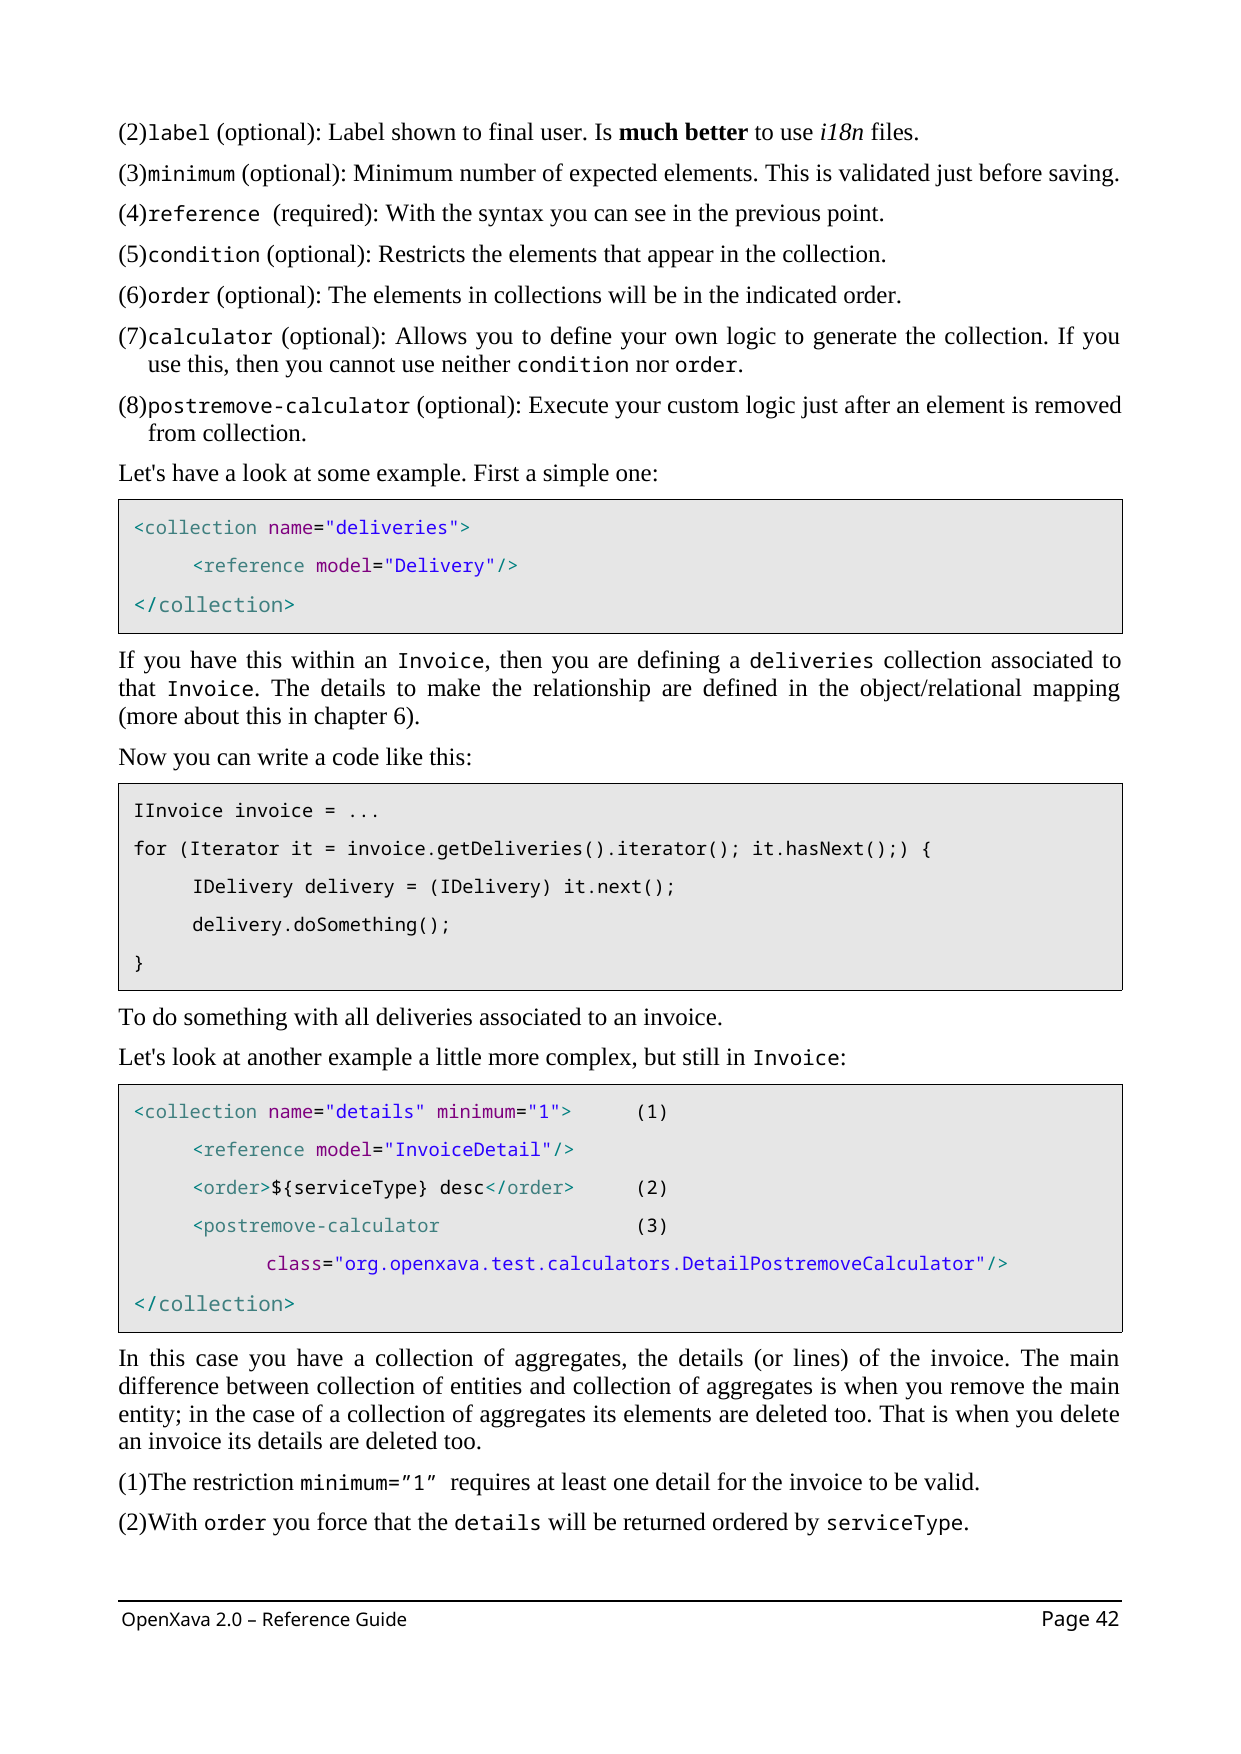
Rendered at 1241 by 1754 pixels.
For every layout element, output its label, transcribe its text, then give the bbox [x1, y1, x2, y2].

text <reference model="Delivery"/> [119, 537, 1122, 575]
text for (Iterator it = invoice.getDeliveries().iterator(); it.hasNext();) { [119, 821, 1122, 859]
text </collection> [119, 1274, 1122, 1332]
text <collection name="deliveries"> [119, 500, 1122, 537]
list order (optional): The elements in collections will be in the indicated order. [118, 281, 1122, 309]
list label (optional): Label shown to final user. Is much better to use i18n files. [118, 118, 1122, 146]
text <collection name="details" minimum="1"> (1) [119, 1085, 1122, 1122]
text <postremove-calculator (3) [119, 1198, 1122, 1236]
text delivery.doSomething(); [119, 897, 1122, 935]
list calculator (optional): Allows you to define your own logic to generate the collection. If you use this, then you cannot use neither condition nor order. [118, 322, 1122, 378]
text In this case you have a collection of aggregates, the details (or lines) of the invoice. The main difference between collection of entities and collection of aggregates is when you remove the main entity; in the case of a collection of aggregates its elements are deleted too. That is when you delete an invoice its details are deleted too. [118, 1344, 1122, 1455]
list reference (required): With the syntax you can see in the previous point. [118, 199, 1122, 228]
text <order>${serviceType} desc</order> (2) [119, 1160, 1122, 1198]
list The restriction minimum=”1” requires at least one detail for the invoice to be valid. [118, 1468, 1122, 1496]
text To do something with all deliveries associated to an invoice. [118, 1003, 1122, 1030]
text Let's have a look at some example. First a simple one: [118, 459, 1122, 487]
text </collection> [119, 575, 1122, 633]
list minimum (optional): Minimum number of expected elements. This is validated just before saving. [118, 159, 1122, 187]
text class="org.openxava.test.calculators.DetailPostremoveCalculator"/> [119, 1236, 1122, 1274]
list postremove-calculator (optional): Execute your custom logic just after an element is removed from collection. [118, 391, 1122, 447]
list With order you force that the details will be returned ordered by serviceType. [118, 1508, 1122, 1537]
text Let's look at another example a little more complex, but still in Invoice: [118, 1043, 1122, 1071]
text <reference model="InvoiceDetail"/> [119, 1122, 1122, 1160]
text IDelivery delivery = (IDelivery) it.next(); [119, 859, 1122, 897]
list condition (optional): Restricts the elements that appear in the collection. [118, 240, 1122, 268]
text IInvoice invoice = ... [119, 784, 1122, 821]
text Now you can write a code like this: [118, 743, 1122, 770]
text } [119, 935, 1122, 990]
text If you have this within an Invoice, then you are defining a deliveries collection associated to that Invoice. The details to make the relationship are defined in the object/relational mapping (more about this in chapter 6). [118, 646, 1122, 730]
